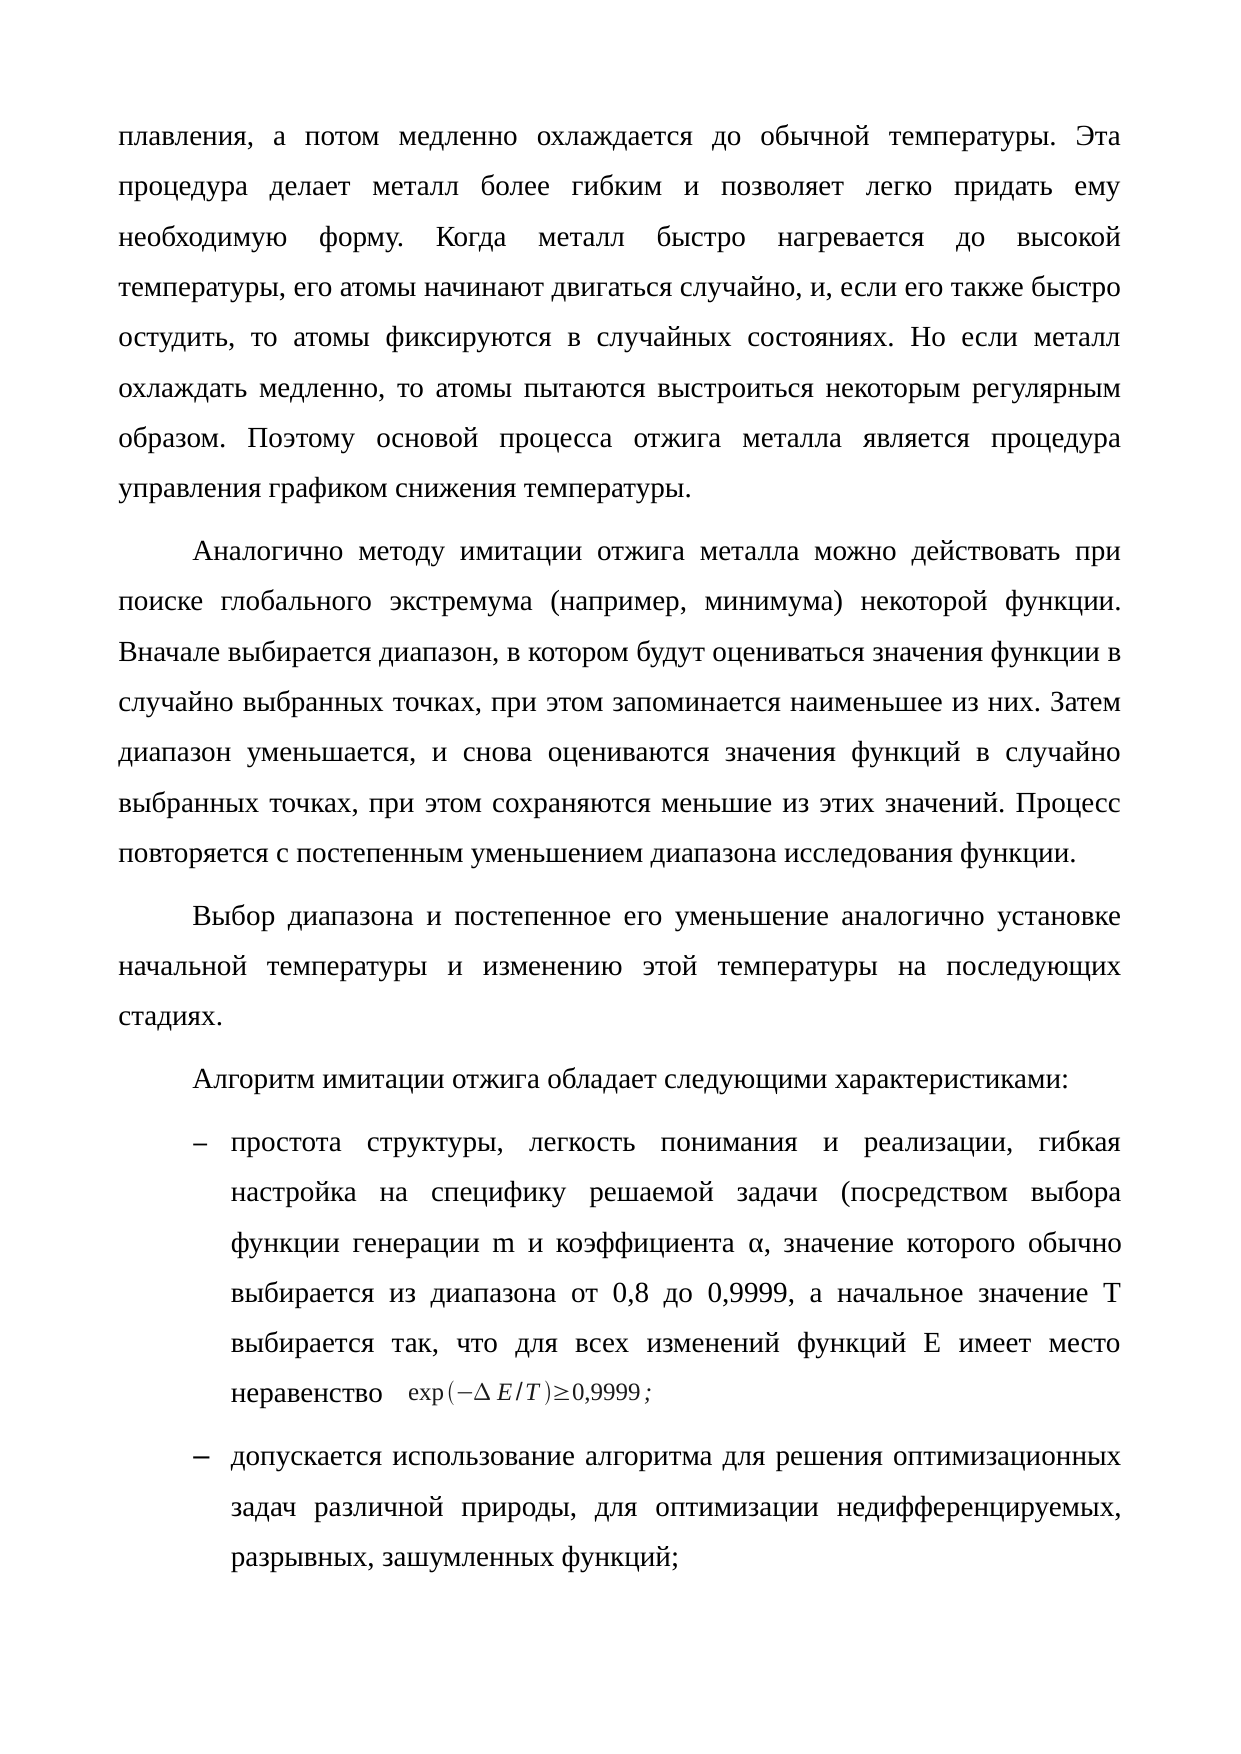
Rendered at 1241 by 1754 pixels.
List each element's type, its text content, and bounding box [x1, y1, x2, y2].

text Аналогично методу имитации отжига металла можно действовать при поиске глобального экстремума (например, минимума) некоторой функции. Вначале выбирается диапазон, в котором будут оцениваться значения функции в случайно выбранных точках, при этом запоминается наименьшее из них. Затем диапазон уменьшается, и снова оцениваются значения функций в случайно выбранных точках, при этом сохраняются меньшие из этих значений. Процесс повторяется с постепенным уменьшением диапазона исследования функции. [118, 533, 1122, 868]
text плавления, а потом медленно охлаждается до обычной температуры. Эта процедура делает металл более гибким и позволяет легко придать ему необходимую форму. Когда металл быстро нагревается до высокой температуры, его атомы начинают двигаться случайно, и, если его также быстро остудить, то атомы фиксируются в случайных состояниях. Но если металл охлаждать медленно, то атомы пытаются выстроиться некоторым регулярным образом. Поэтому основой процесса отжига металла является процедура управления графиком снижения температуры. [118, 118, 1122, 504]
list допускается использование алгоритма для решения оптимизационных задач различной природы, для оптимизации недифференцируемых, разрывных, зашумленных функций; [193, 1438, 1122, 1573]
text Выбор диапазона и постепенное его уменьшение аналогично установке начальной температуры и изменению этой температуры на последующих стадиях. [118, 898, 1122, 1032]
list простота структуры, легкость понимания и реализации, гибкая настройка на специфику решаемой задачи (посредством выбора функции генерации m и коэффициента α, значение которого обычно выбирается из диапазона от 0,8 до 0,9999, а начальное значение T выбирается так, что для всех изменений функций E имеет место неравенство [193, 1124, 1122, 1409]
text Алгоритм имитации отжига обладает следующими характеристиками: [118, 1061, 1122, 1095]
